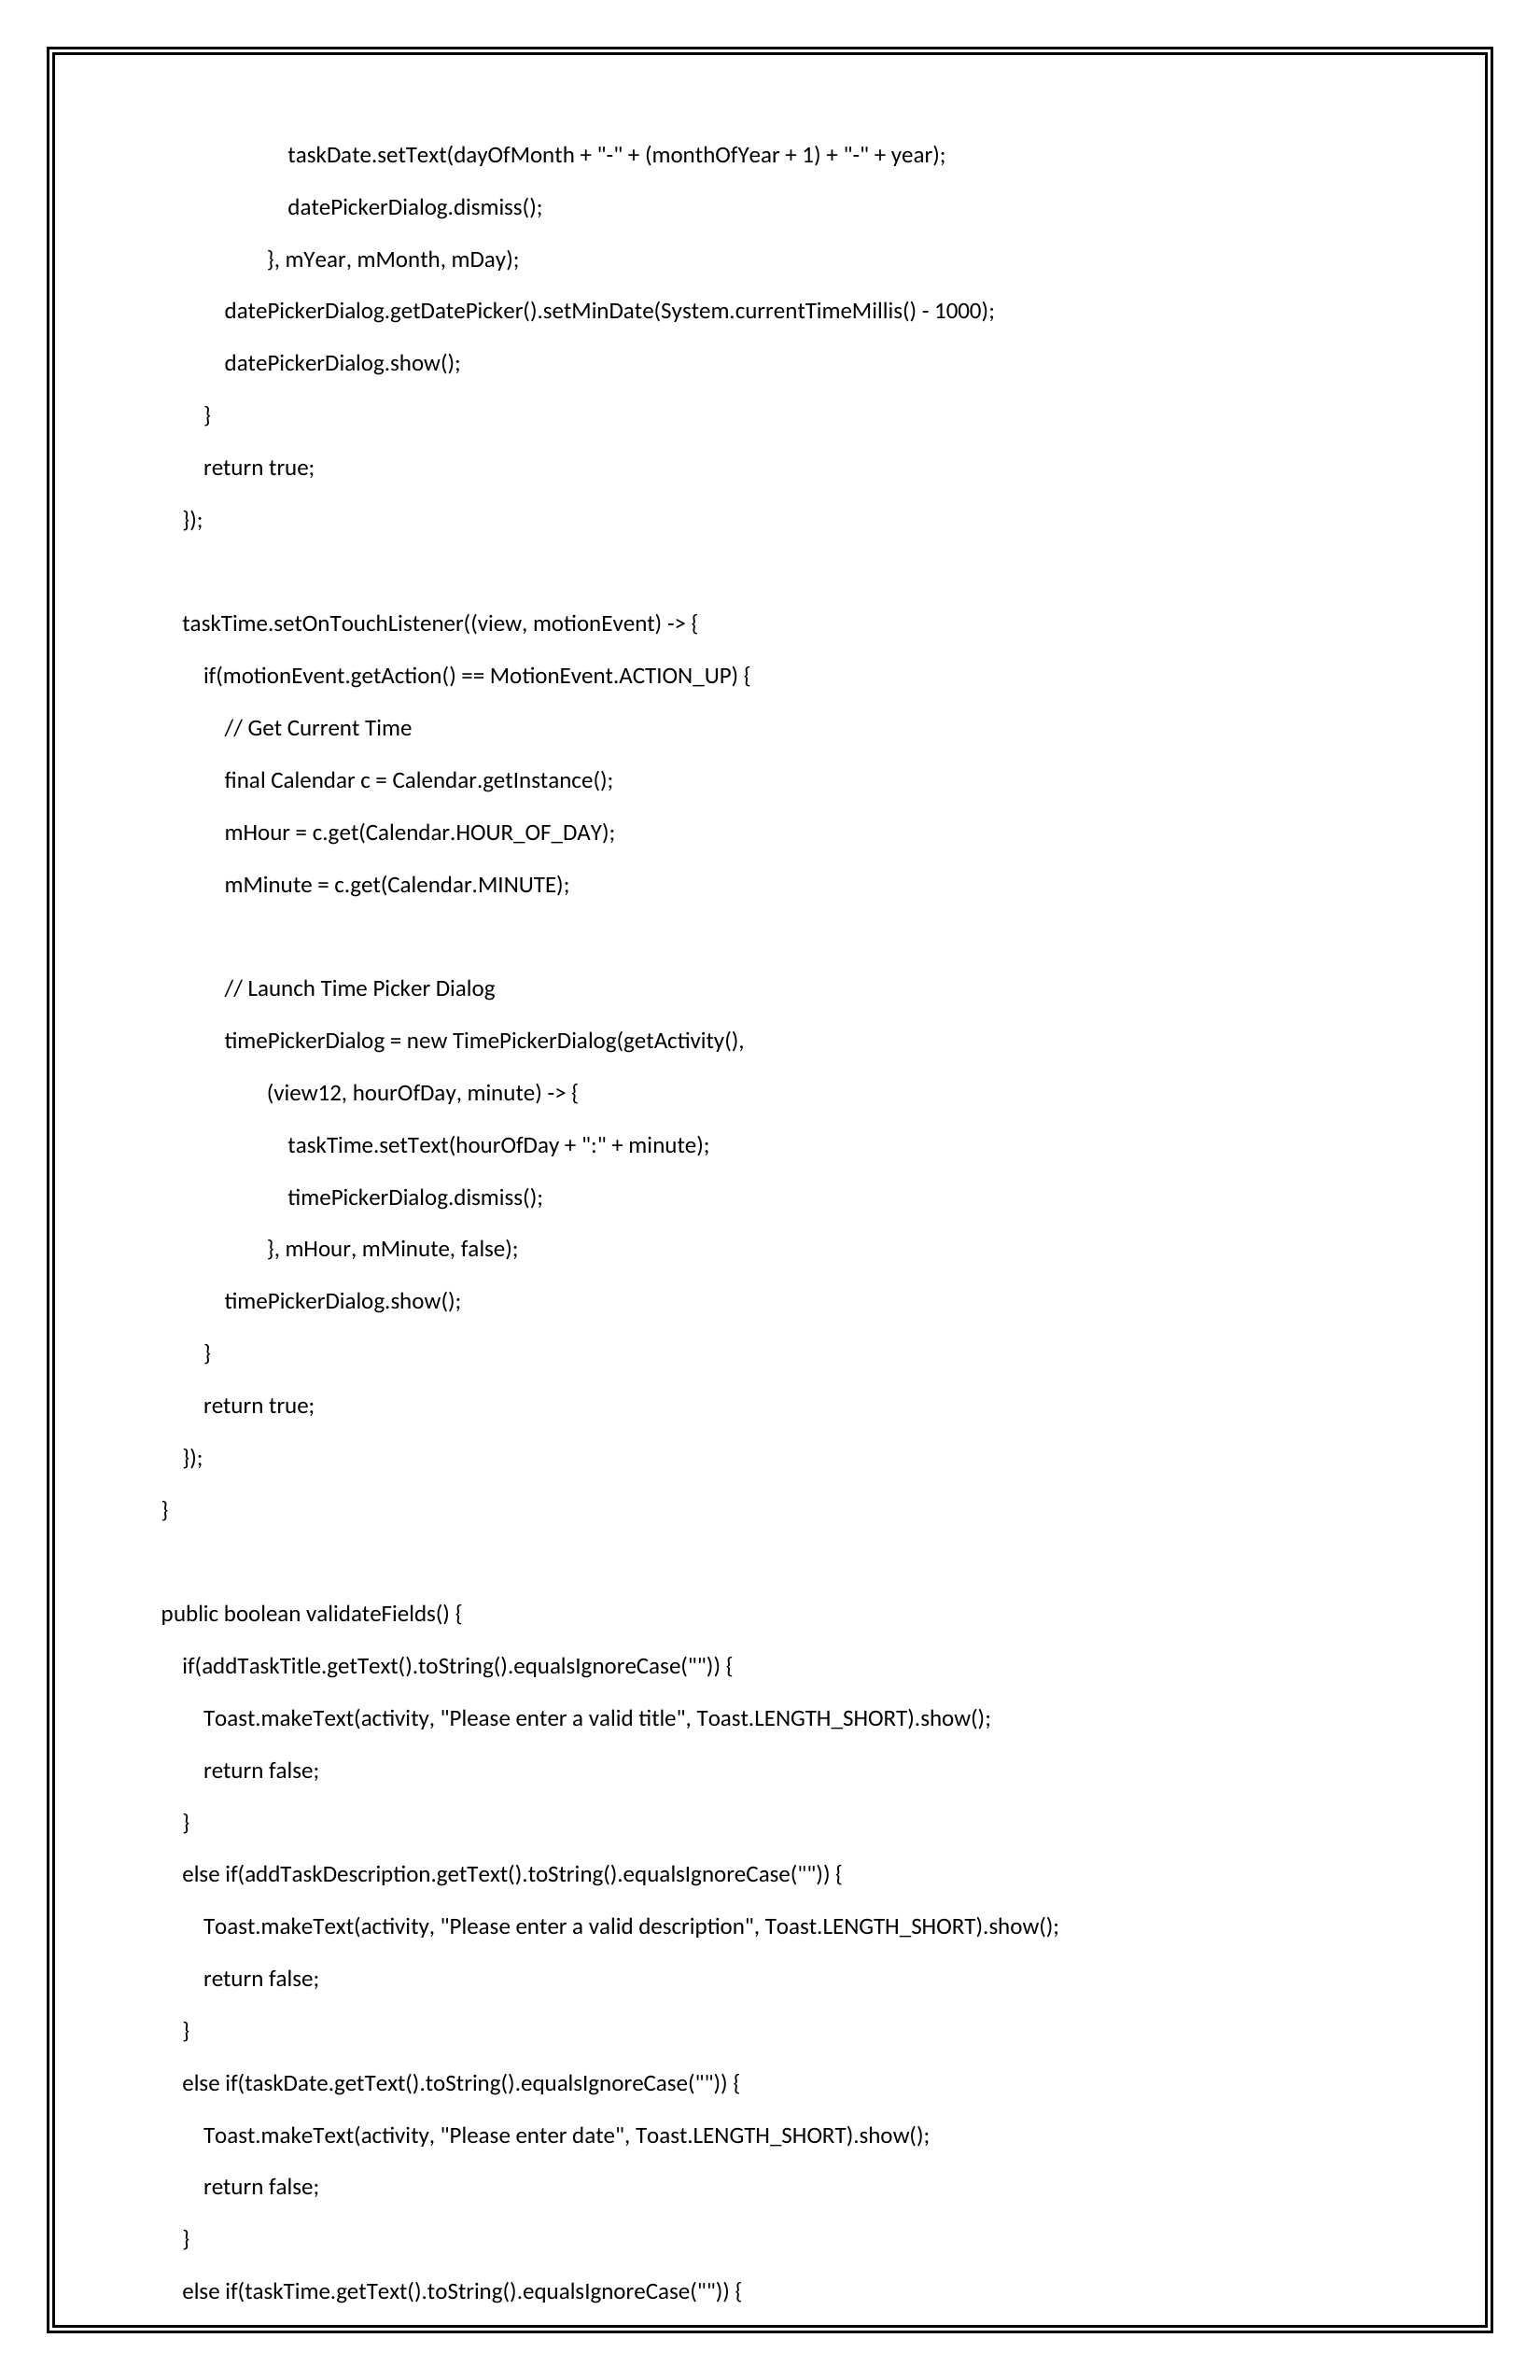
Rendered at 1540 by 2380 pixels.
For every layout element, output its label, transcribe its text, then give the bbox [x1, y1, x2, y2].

text } [140, 2016, 1400, 2045]
text datePickerDialog.show(); [140, 348, 1400, 377]
text timePickerDialog.dismiss(); [140, 1183, 1400, 1211]
text } [140, 1338, 1400, 1367]
text (view12, hourOfDay, minute) -> { [140, 1078, 1400, 1107]
text return false; [140, 1964, 1400, 1993]
text return true; [140, 1391, 1400, 1420]
text if(addTaskTitle.getText().toString().equalsIgnoreCase("")) { [140, 1651, 1400, 1680]
text return false; [140, 1756, 1400, 1784]
text // Get Current Time [140, 713, 1400, 742]
text }, mYear, mMonth, mDay); [140, 245, 1400, 273]
text public boolean validateFields() { [140, 1599, 1400, 1628]
text } [140, 1495, 1400, 1523]
text // Launch Time Picker Dialog [140, 973, 1400, 1002]
text Toast.makeText(activity, "Please enter a valid description", Toast.LENGTH_SHORT).show(); [140, 1911, 1400, 1940]
text timePickerDialog.show(); [140, 1286, 1400, 1315]
text } [140, 1808, 1400, 1836]
text return true; [140, 453, 1400, 482]
text final Calendar c = Calendar.getInstance(); [140, 765, 1400, 794]
text datePickerDialog.dismiss(); [140, 192, 1400, 220]
text taskDate.setText(dayOfMonth + "-" + (monthOfYear + 1) + "-" + year); [140, 140, 1400, 169]
text Toast.makeText(activity, "Please enter a valid title", Toast.LENGTH_SHORT).show(); [140, 1703, 1400, 1732]
text }); [140, 1443, 1400, 1471]
text }, mHour, mMinute, false); [140, 1234, 1400, 1263]
text else if(addTaskDescription.getText().toString().equalsIgnoreCase("")) { [140, 1859, 1400, 1888]
text datePickerDialog.getDatePicker().setMinDate(System.currentTimeMillis() - 1000); [140, 296, 1400, 325]
text if(motionEvent.getAction() == MotionEvent.ACTION_UP) { [140, 661, 1400, 690]
text taskTime.setOnTouchListener((view, motionEvent) -> { [140, 609, 1400, 637]
text } [140, 400, 1400, 429]
text }); [140, 505, 1400, 533]
text } [140, 2224, 1400, 2253]
text taskTime.setText(hourOfDay + ":" + minute); [140, 1130, 1400, 1158]
text timePickerDialog = new TimePickerDialog(getActivity(), [140, 1026, 1400, 1055]
text Toast.makeText(activity, "Please enter date", Toast.LENGTH_SHORT).show(); [140, 2121, 1400, 2149]
text return false; [140, 2172, 1400, 2201]
text else if(taskTime.getText().toString().equalsIgnoreCase("")) { [140, 2276, 1400, 2305]
text else if(taskDate.getText().toString().equalsIgnoreCase("")) { [140, 2068, 1400, 2096]
text mMinute = c.get(Calendar.MINUTE); [140, 870, 1400, 898]
text mHour = c.get(Calendar.HOUR_OF_DAY); [140, 818, 1400, 846]
